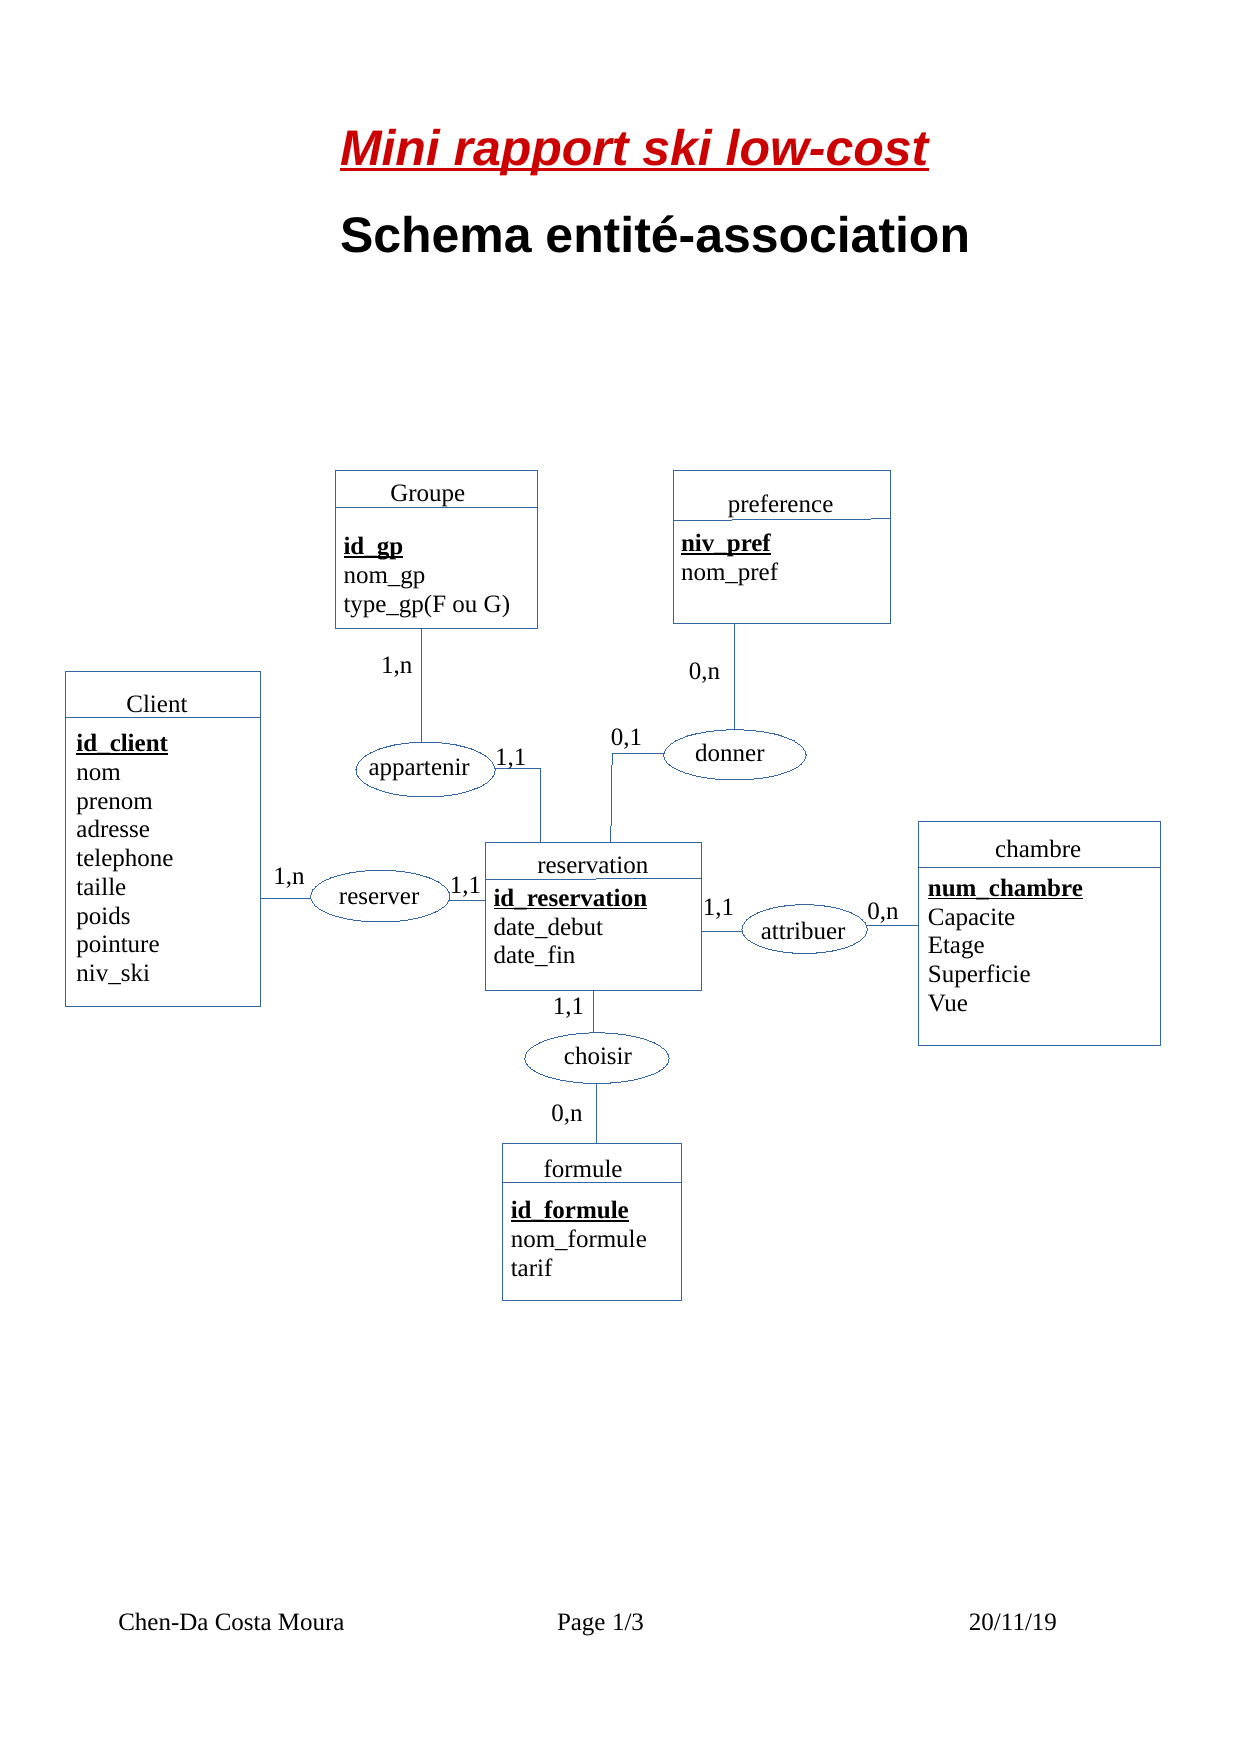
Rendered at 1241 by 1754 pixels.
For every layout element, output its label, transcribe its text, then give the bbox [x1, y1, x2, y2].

text Schema entité-association [118, 205, 1122, 263]
